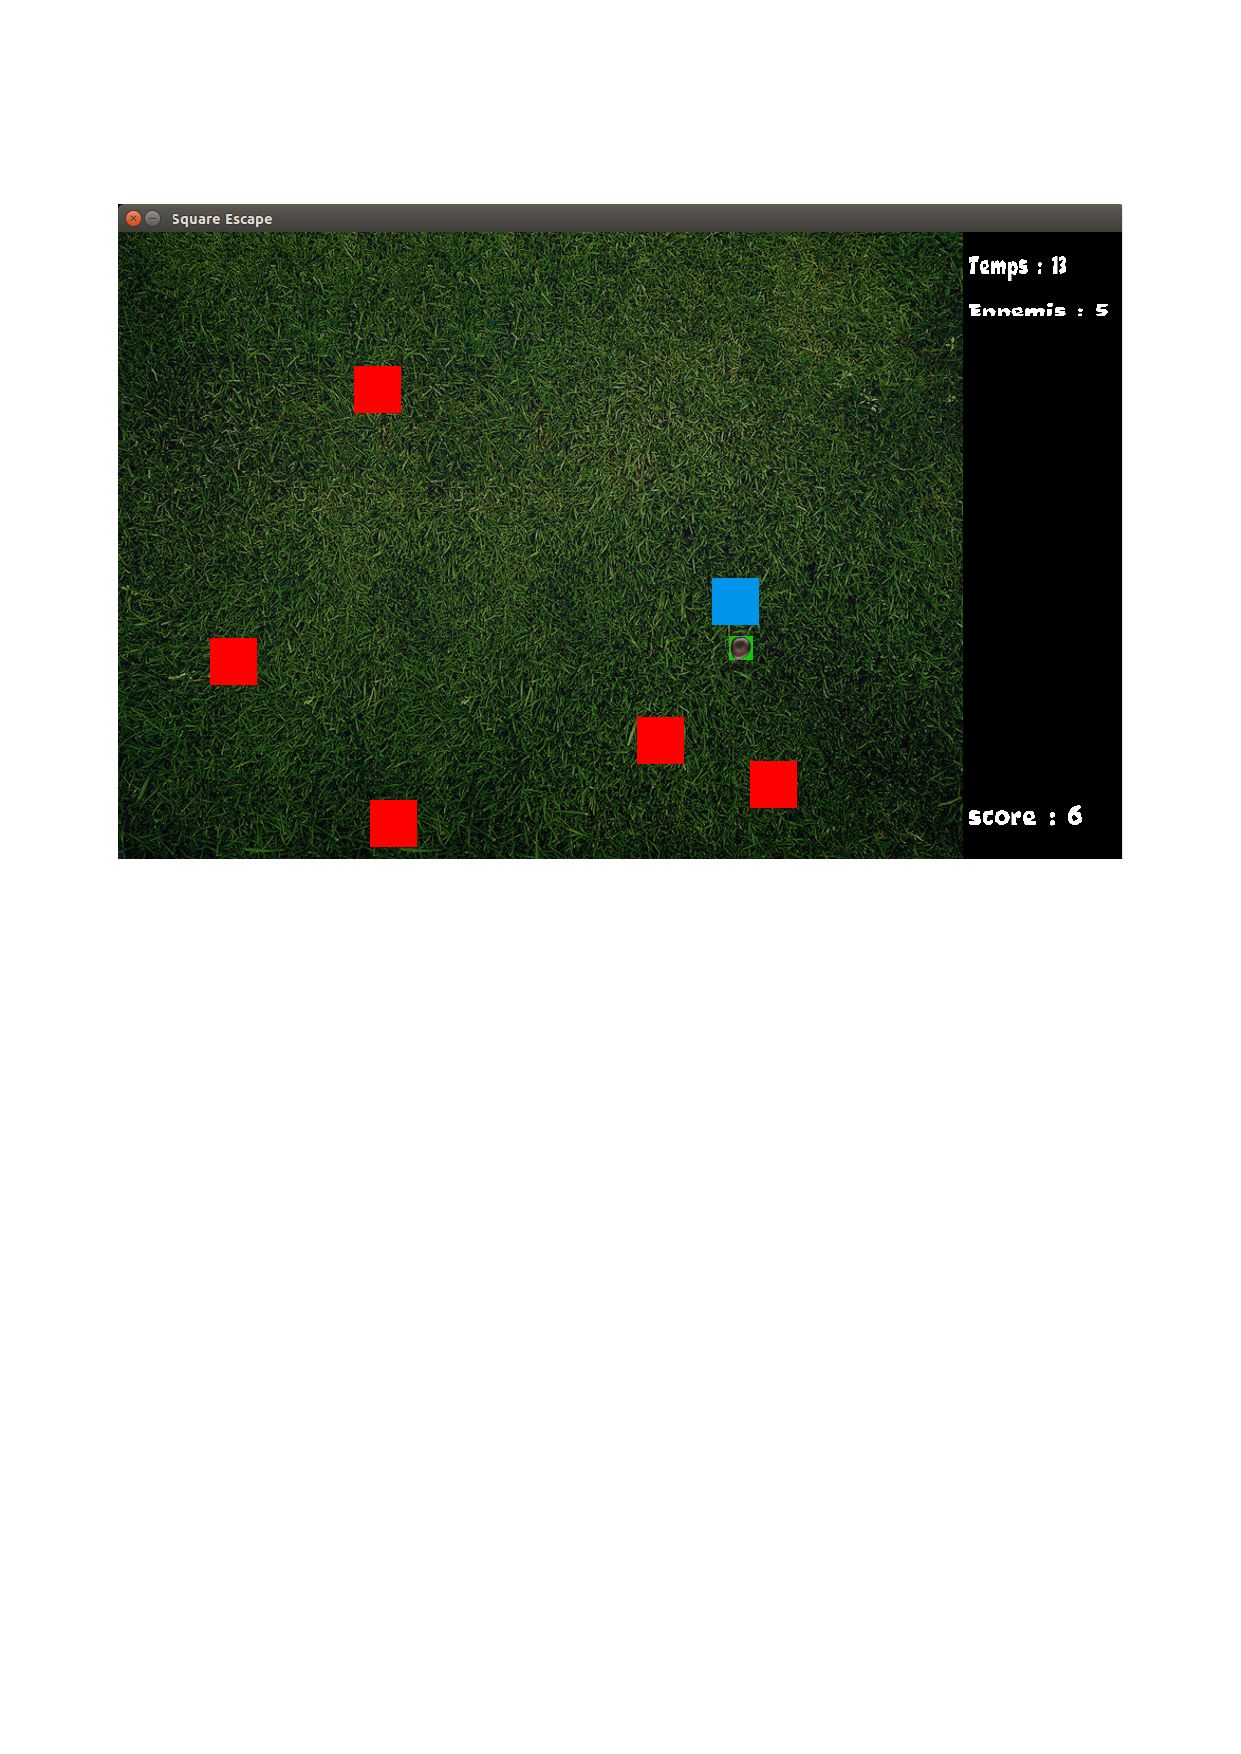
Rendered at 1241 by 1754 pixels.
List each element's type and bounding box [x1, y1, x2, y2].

picture [118, 204, 1123, 859]
